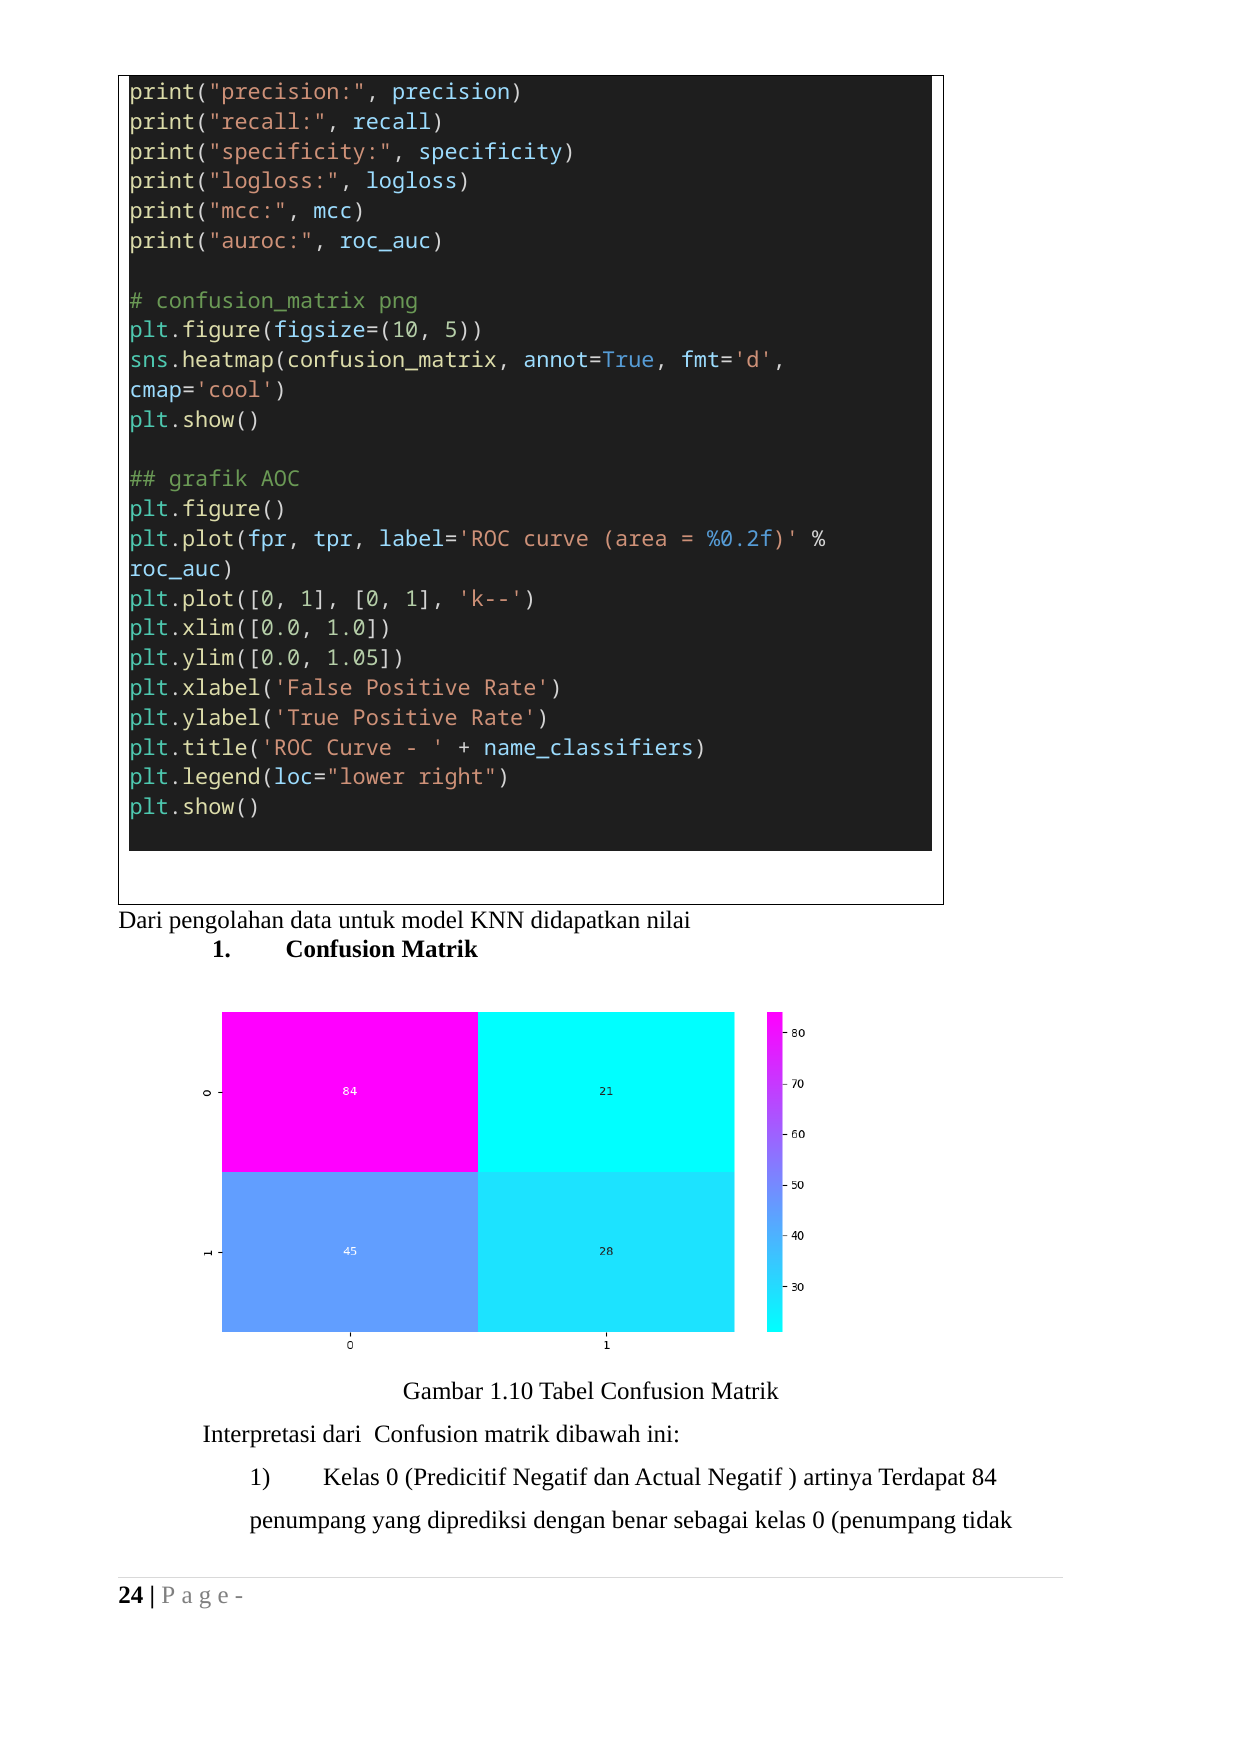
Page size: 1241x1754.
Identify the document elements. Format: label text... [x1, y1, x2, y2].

list Kelas 0 (Predicitif Negatif dan Actual Negatif ) artinya Terdapat 84 penumpang yang diprediksi dengan benar sebagai kelas 0 (penumpang tidak [249, 1462, 1063, 1534]
table_header from sklearn.preprocessing import LabelEncoder import pandas as pd import numpy as np import matplotlib.pyplot as plt import seaborn as sns from sklearn.model_selection import train_test_split from sklearn.preprocessing import LabelEncoder, StandardScaler from sklearn.neighbors import KNeighborsClassifier from sklearn.metrics import confusion_matrix, accuracy_score, f1_score, precision_score, recall_score, roc_auc_score, roc_curve, log_loss, matthews_corrcoef train_data = pd.read_csv('train.csv') # Preporesing data # menangani data age def impute_train_age(cols): Age = cols.iloc[0] Pclass = cols.iloc[1] if pd.isnull(Age): if Pclass == 1: return 37 elif Pclass == 2: return 29 else: return 24 else: return Age train_data['Age'] = train_data[['Age','Pclass']].apply(impute_train_age,axis=1) train_data.drop(['Cabin'],axis=1,inplace=True) train_data.dropna(inplace=True) train_data = pd.get_dummies(train_data, columns = ['Sex'], drop_first=True) train_data = pd.get_dummies(train_data,columns=['Embarked'],drop_first= True) train_data.drop(['Name','Ticket','PassengerId'],axis=1,inplace=True) X = train_data.drop(['Survived'],axis = 1) y = train_data['Survived'] X_train, X_test, y_train, y_test = train_test_split(X, y, test_size=0.2,random_state=0) classifier = KNeighborsClassifier(n_neighbors=31) classifier.fit(X_train, y_train) y_pred = classifier.predict(X_test) y_proba = classifier.predict_proba(X_test) confusion_matrix = confusion_matrix(y_test,y_pred) # print(confusion_matrix) confusion_matrix_prob =pd.crosstab(y_test,y_pred) print(confusion_matrix_prob) print('Y predi') print(y_pred) ca = accuracy_score(y_test, y_pred) f1 = f1_score(y_test, y_pred, average='weighted') precision = precision_score(y_test, y_pred, average='weighted', zero_division=1) # Menangani kasus pembagian dengan nol recall = recall_score(y_test, y_pred, average='weighted') specificity = recall_score(y_test, y_pred, average='weighted') logloss = log_loss(y_test, y_proba) mcc = matthews_corrcoef(y_test, y_pred) name_classifiers = "K-Nearest Neighbor K = 31" # mencari nilai kurva roc fpr, tpr, thresholds = roc_curve(y_test, y_proba[:, 1]) plt.plot(fpr, tpr, label=name_classifiers) roc_auc = roc_auc_score(y_test, y_proba[:, 1]) # output print(f"Model: {name_classifiers}") print("Confusion Matrix:") print(confusion_matrix) print("Accuracy:", accuracy_score) print("f1:",f1) print("precision:", precision) print("recall:", recall) print("specificity:", specificity) print("logloss:", logloss) print("mcc:", mcc) print("auroc:", roc_auc) # confusion_matrix png plt.figure(figsize=(10, 5)) sns.heatmap(confusion_matrix, annot=True, fmt='d', cmap='cool') plt.show() ## grafik AOC plt.figure() plt.plot(fpr, tpr, label='ROC curve (area = %0.2f)' % roc_auc) plt.plot([0, 1], [0, 1], 'k--') plt.xlim([0.0, 1.0]) plt.ylim([0.0, 1.05]) plt.xlabel('False Positive Rate') plt.ylabel('True Positive Rate') plt.title('ROC Curve - ' + name_classifiers) plt.legend(loc="lower right") plt.show() [119, 76, 943, 904]
text Interpretasi dari Confusion matrik dibawah ini: [202, 1419, 1063, 1448]
text Gambar 1.10 Tabel Confusion Matrik [118, 1376, 1063, 1405]
text Dari pengolahan data untuk model KNN didapatkan nilai [118, 905, 1063, 934]
list Confusion Matrik [212, 934, 1063, 963]
